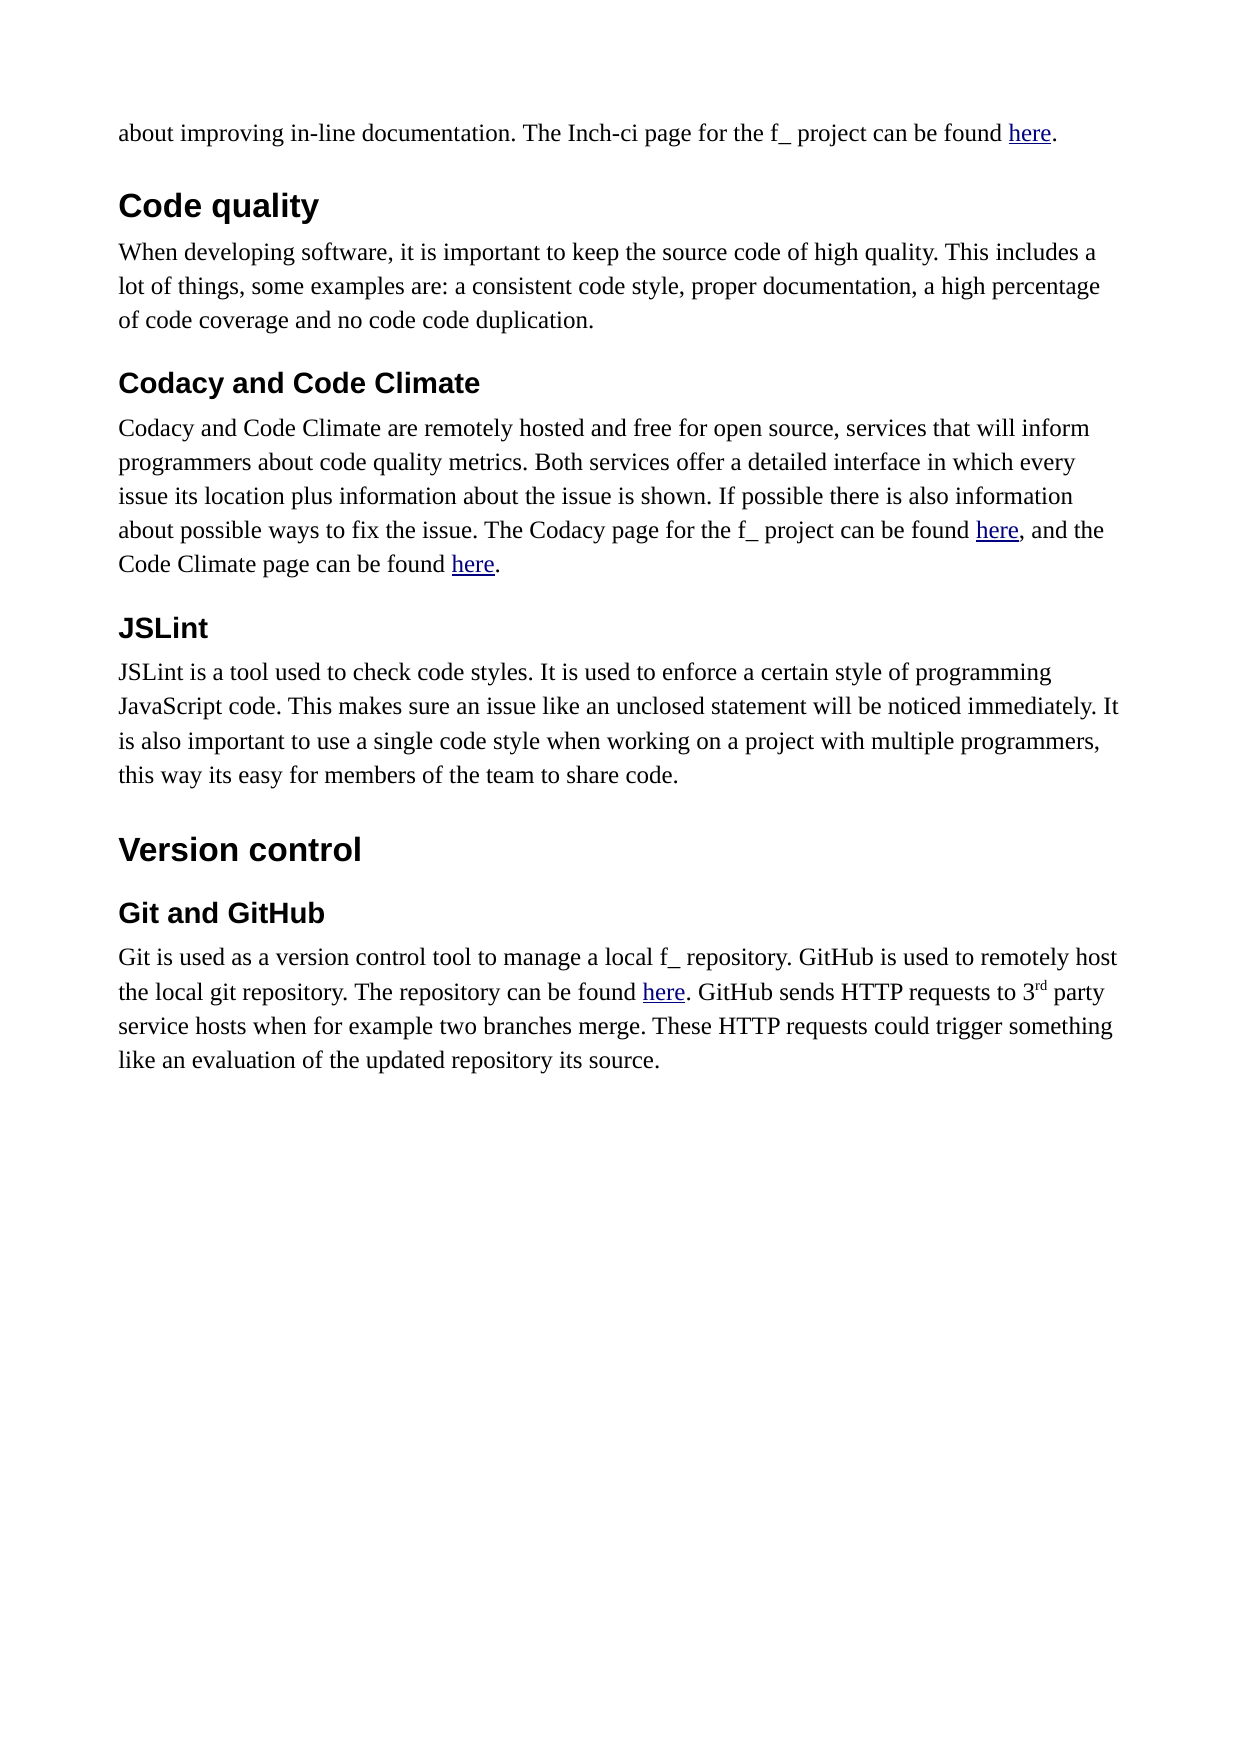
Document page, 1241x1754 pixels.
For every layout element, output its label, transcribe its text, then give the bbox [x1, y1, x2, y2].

text JSLint is a tool used to check code styles. It is used to enforce a certain style of programming JavaScript code. This makes sure an issue like an unclosed statement will be noticed immediately. It is also important to use a single code style when working on a project with multiple programmers, this way its easy for members of the team to share code. [118, 657, 1122, 789]
text Codacy and Code Climate are remotely hosted and free for open source, services that will inform programmers about code quality metrics. Both services offer a detailed interface in which every issue its location plus information about the issue is shown. If possible there is also information about possible ways to fix the issue. The Codacy page for the f_ project can be found here, and the Code Climate page can be found here. [118, 413, 1122, 578]
subtitle Code quality [118, 186, 1122, 224]
subtitle Git and GitHub [118, 896, 1122, 929]
text When developing software, it is important to keep the source code of high quality. This includes a lot of things, some examples are: a consistent code style, proper documentation, a high percentage of code coverage and no code code duplication. [118, 237, 1122, 334]
subtitle JSLint [118, 611, 1122, 644]
text about improving in-line documentation. The Inch-ci page for the f_ project can be found here. [118, 118, 1122, 147]
subtitle Version control [118, 830, 1122, 869]
text Git is used as a version control tool to manage a local f_ repository. GitHub is used to remotely host the local git repository. The repository can be found here. GitHub sends HTTP requests to 3rd party service hosts when for example two branches merge. These HTTP requests could trigger something like an evaluation of the updated repository its source. [118, 942, 1122, 1074]
subtitle Codacy and Code Climate [118, 366, 1122, 400]
